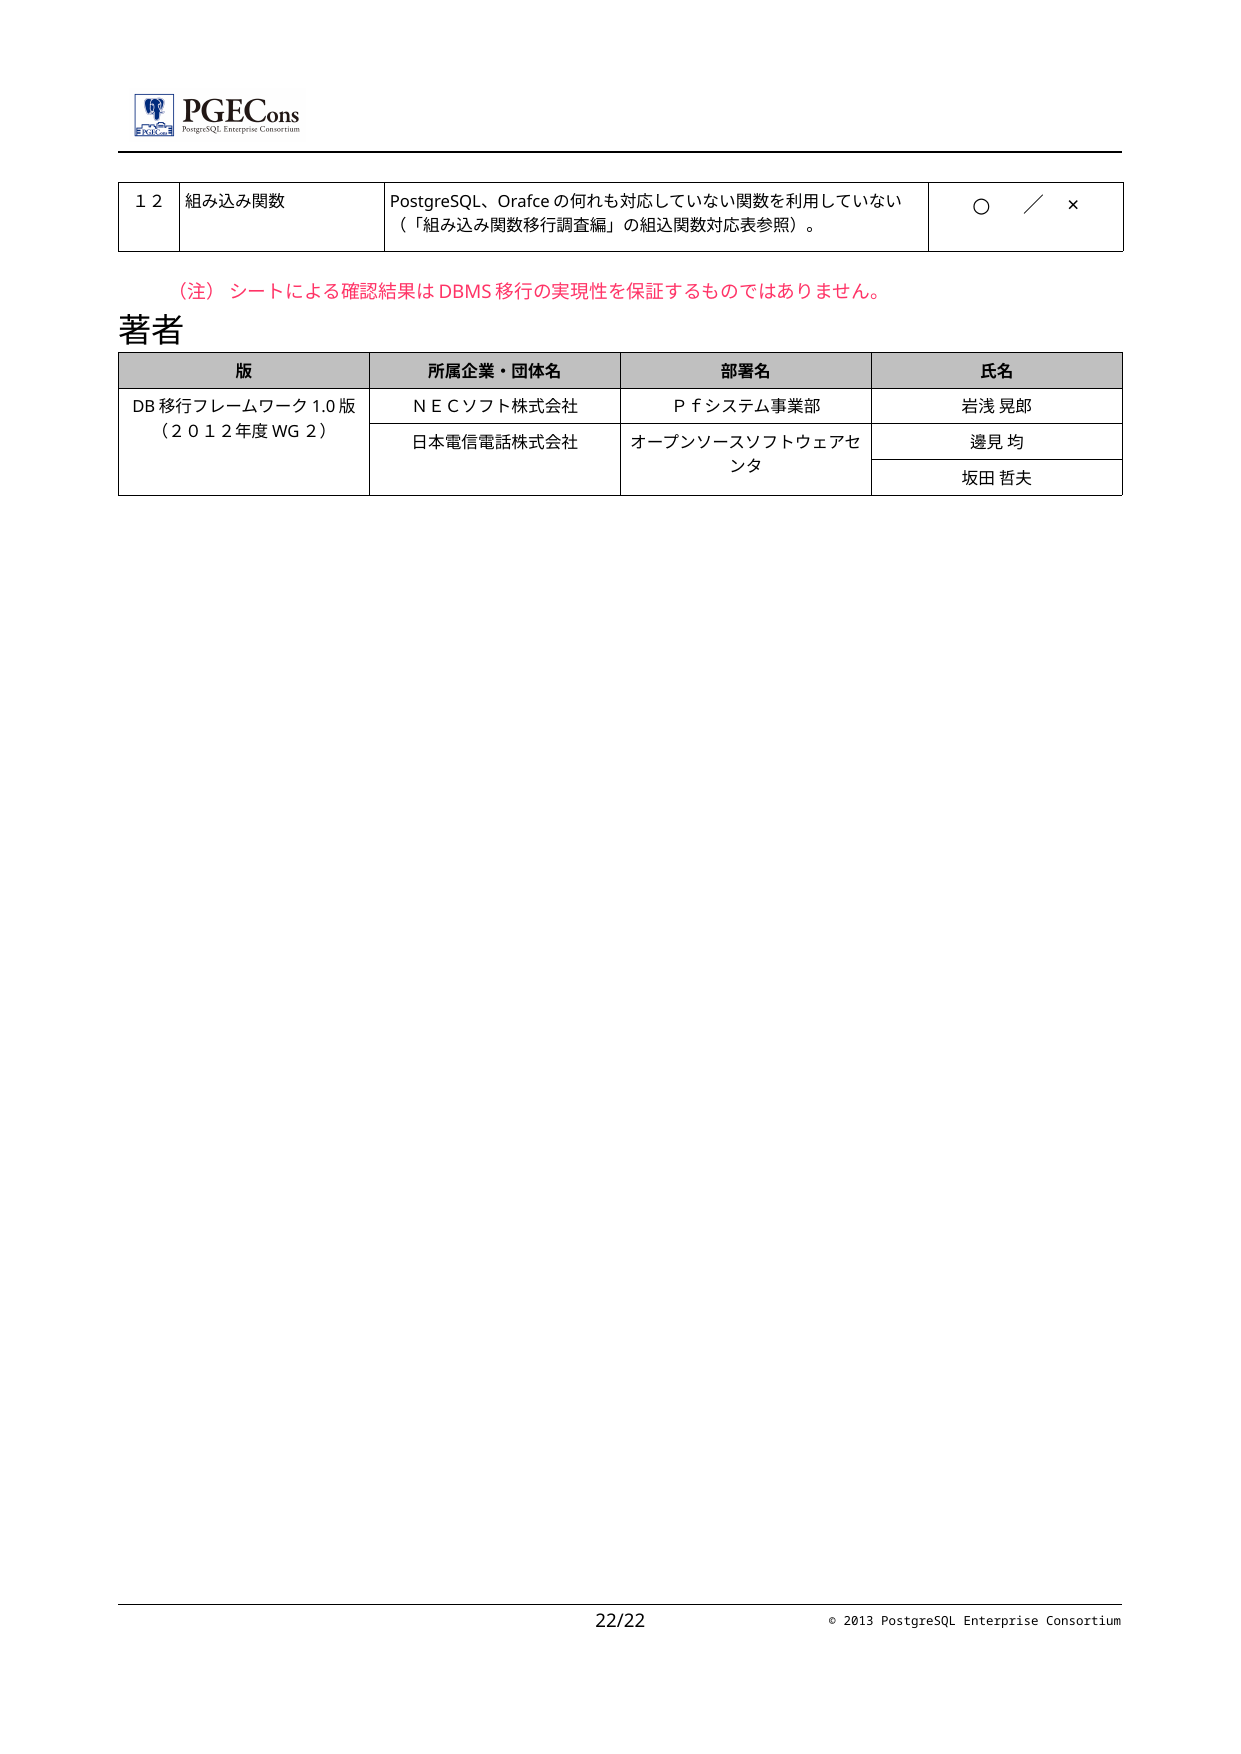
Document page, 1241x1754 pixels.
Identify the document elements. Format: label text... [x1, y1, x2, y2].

table_cell PostgreSQL、Orafceの何れも対応していない関数を利用していない（「組み込み関数移行調査編」の組込関数対応表参照）。 [385, 183, 928, 251]
table_cell 坂田 哲夫 [872, 460, 1122, 495]
table_cell １２ [119, 183, 179, 251]
picture [128, 88, 306, 142]
table_header 版 [119, 353, 369, 388]
table_cell オープンソースソフトウェアセンタ [621, 424, 871, 495]
table_cell 組み込み関数 [180, 183, 384, 251]
table_cell DB移行フレームワーク 1.0版 （２０１２年度 WG２） [119, 389, 369, 495]
table_cell 岩浅 晃郎 [872, 389, 1122, 423]
table_cell Ｐｆシステム事業部 [621, 389, 871, 423]
table_header 氏名 [872, 353, 1122, 388]
text 著者 [118, 304, 1122, 352]
text （注） シートによる確認結果はDBMS移行の実現性を保証するものではありません。 [157, 276, 1122, 304]
table_cell 日本電信電話株式会社 [370, 424, 620, 495]
table_header 所属企業・団体名 [370, 353, 620, 388]
table_cell 邊見 均 [872, 424, 1122, 459]
table_header 部署名 [621, 353, 871, 388]
table_cell ○ ／ × [929, 183, 1123, 251]
table_cell ＮＥＣソフト株式会社 [370, 389, 620, 423]
